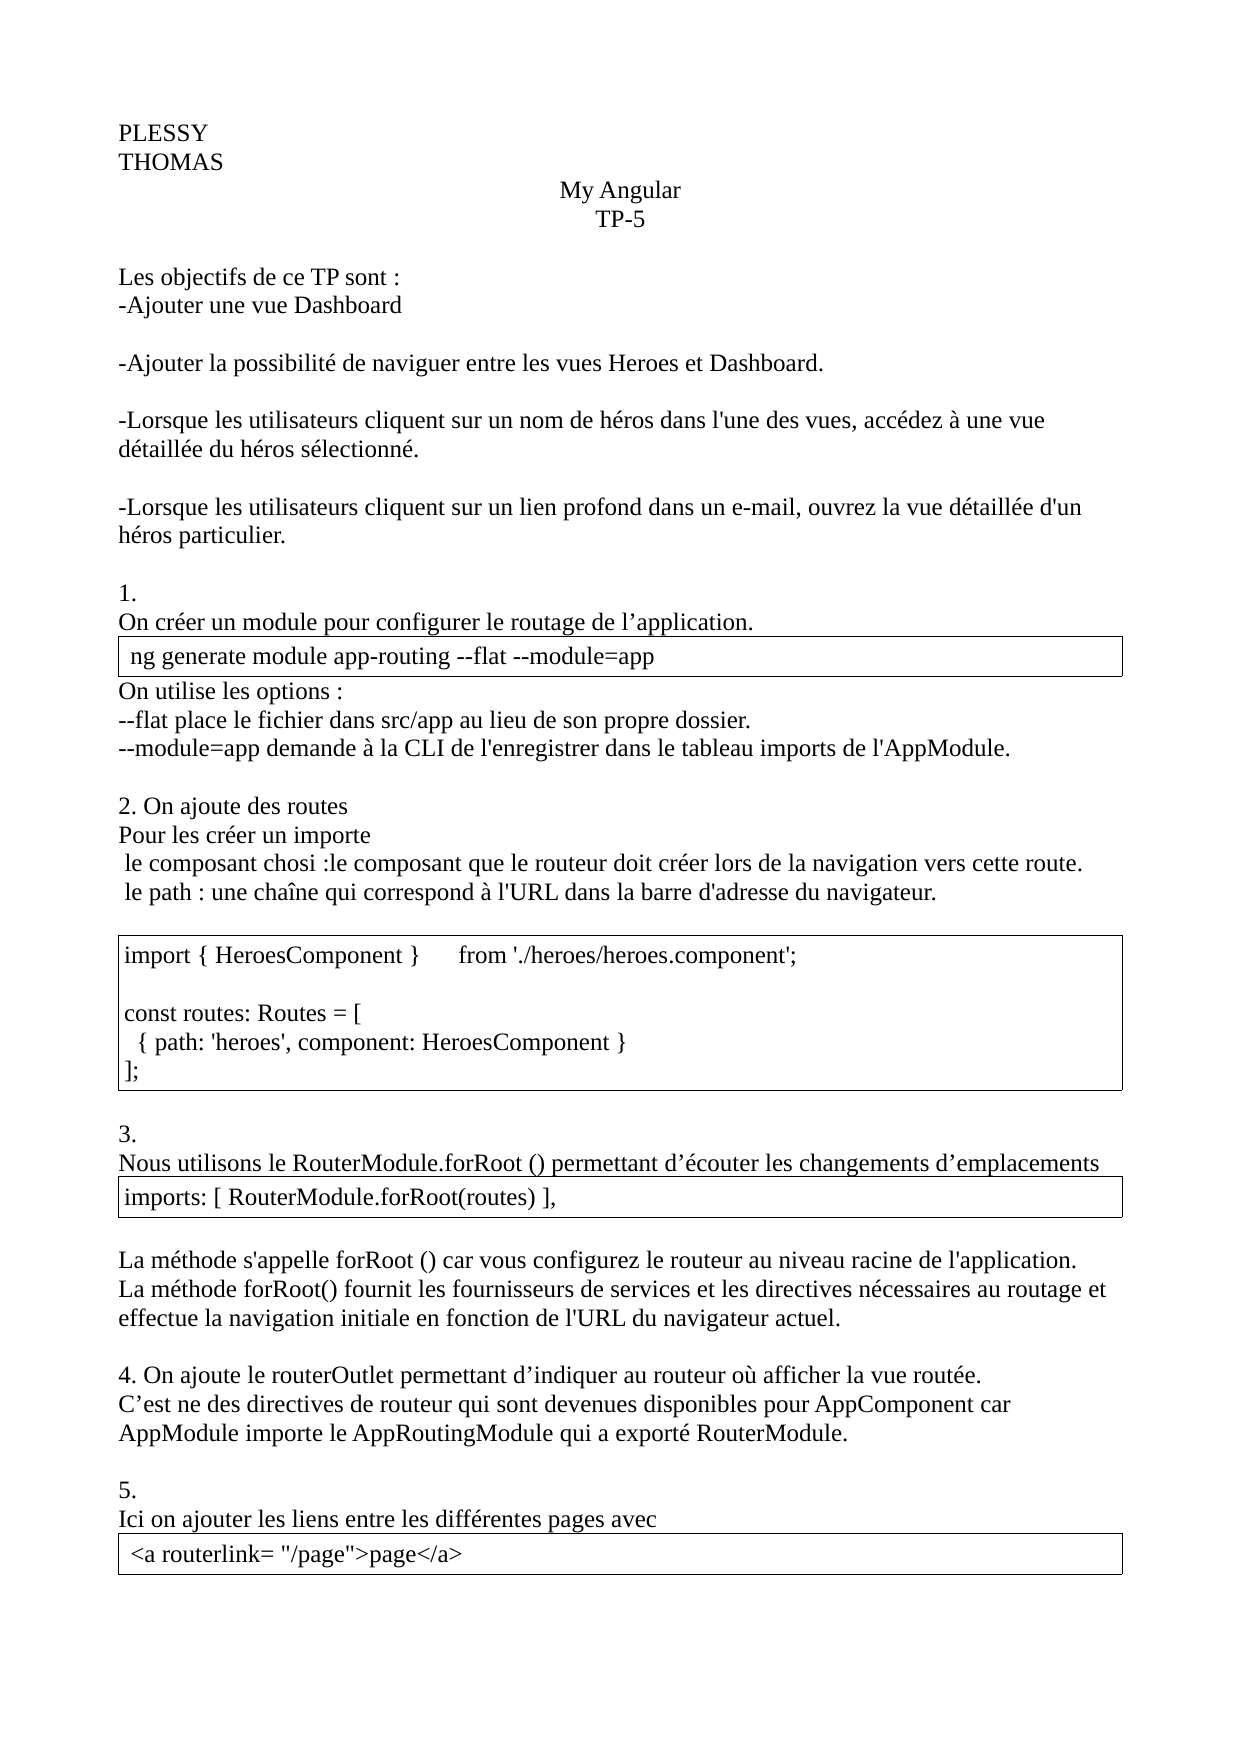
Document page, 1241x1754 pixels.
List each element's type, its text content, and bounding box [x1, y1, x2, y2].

text La méthode forRoot() fournit les fournisseurs de services et les directives nécessaires au routage et effectue la navigation initiale en fonction de l'URL du navigateur actuel. [118, 1274, 1122, 1332]
text 3. [118, 1119, 1122, 1148]
text Nous utilisons le RouterModule.forRoot () permettant d’écouter les changements d’emplacements [118, 1148, 1122, 1176]
text La méthode s'appelle forRoot () car vous configurez le routeur au niveau racine de l'application. [118, 1246, 1122, 1274]
table_header <a routerlink= "/page">page</a> [119, 1534, 1122, 1573]
text --flat place le fichier dans src/app au lieu de son propre dossier. [118, 705, 1122, 733]
text --module=app demande à la CLI de l'enregistrer dans le tableau imports de l'AppModule. [118, 733, 1122, 762]
text My Angular [118, 176, 1122, 204]
text le composant chosi :le composant que le routeur doit créer lors de la navigation vers cette route. [118, 848, 1122, 877]
text PLESSY [118, 118, 1122, 147]
text -Lorsque les utilisateurs cliquent sur un nom de héros dans l'une des vues, accédez à une vue détaillée du héros sélectionné. [118, 406, 1122, 463]
table_header import { HeroesComponent } from './heroes/heroes.component'; const routes: Routes = [ { path: 'heroes', component: HeroesComponent } ]; [119, 936, 1122, 1090]
text Ici on ajouter les liens entre les différentes pages avec [118, 1504, 1122, 1533]
text le path : une chaîne qui correspond à l'URL dans la barre d'adresse du navigateur. [118, 877, 1122, 906]
text Pour les créer un importe [118, 820, 1122, 848]
text 5. [118, 1476, 1122, 1504]
text TP-5 [118, 204, 1122, 233]
text -Ajouter une vue Dashboard [118, 291, 1122, 319]
table_header imports: [ RouterModule.forRoot(routes) ], [119, 1177, 1122, 1217]
text Les objectifs de ce TP sont : [118, 262, 1122, 291]
text THOMAS [118, 147, 1122, 176]
text 1. [118, 578, 1122, 607]
text On utilise les options : [118, 677, 1122, 705]
table_header ng generate module app-routing --flat --module=app [119, 637, 1122, 676]
text -Lorsque les utilisateurs cliquent sur un lien profond dans un e-mail, ouvrez la vue détaillée d'un héros particulier. [118, 492, 1122, 549]
text -Ajouter la possibilité de naviguer entre les vues Heroes et Dashboard. [118, 348, 1122, 377]
text 4. On ajoute le routerOutlet permettant d’indiquer au routeur où afficher la vue routée. [118, 1361, 1122, 1389]
text C’est ne des directives de routeur qui sont devenues disponibles pour AppComponent car AppModule importe le AppRoutingModule qui a exporté RouterModule. [118, 1389, 1122, 1447]
text On créer un module pour configurer le routage de l’application. [118, 607, 1122, 636]
text 2. On ajoute des routes [118, 791, 1122, 820]
